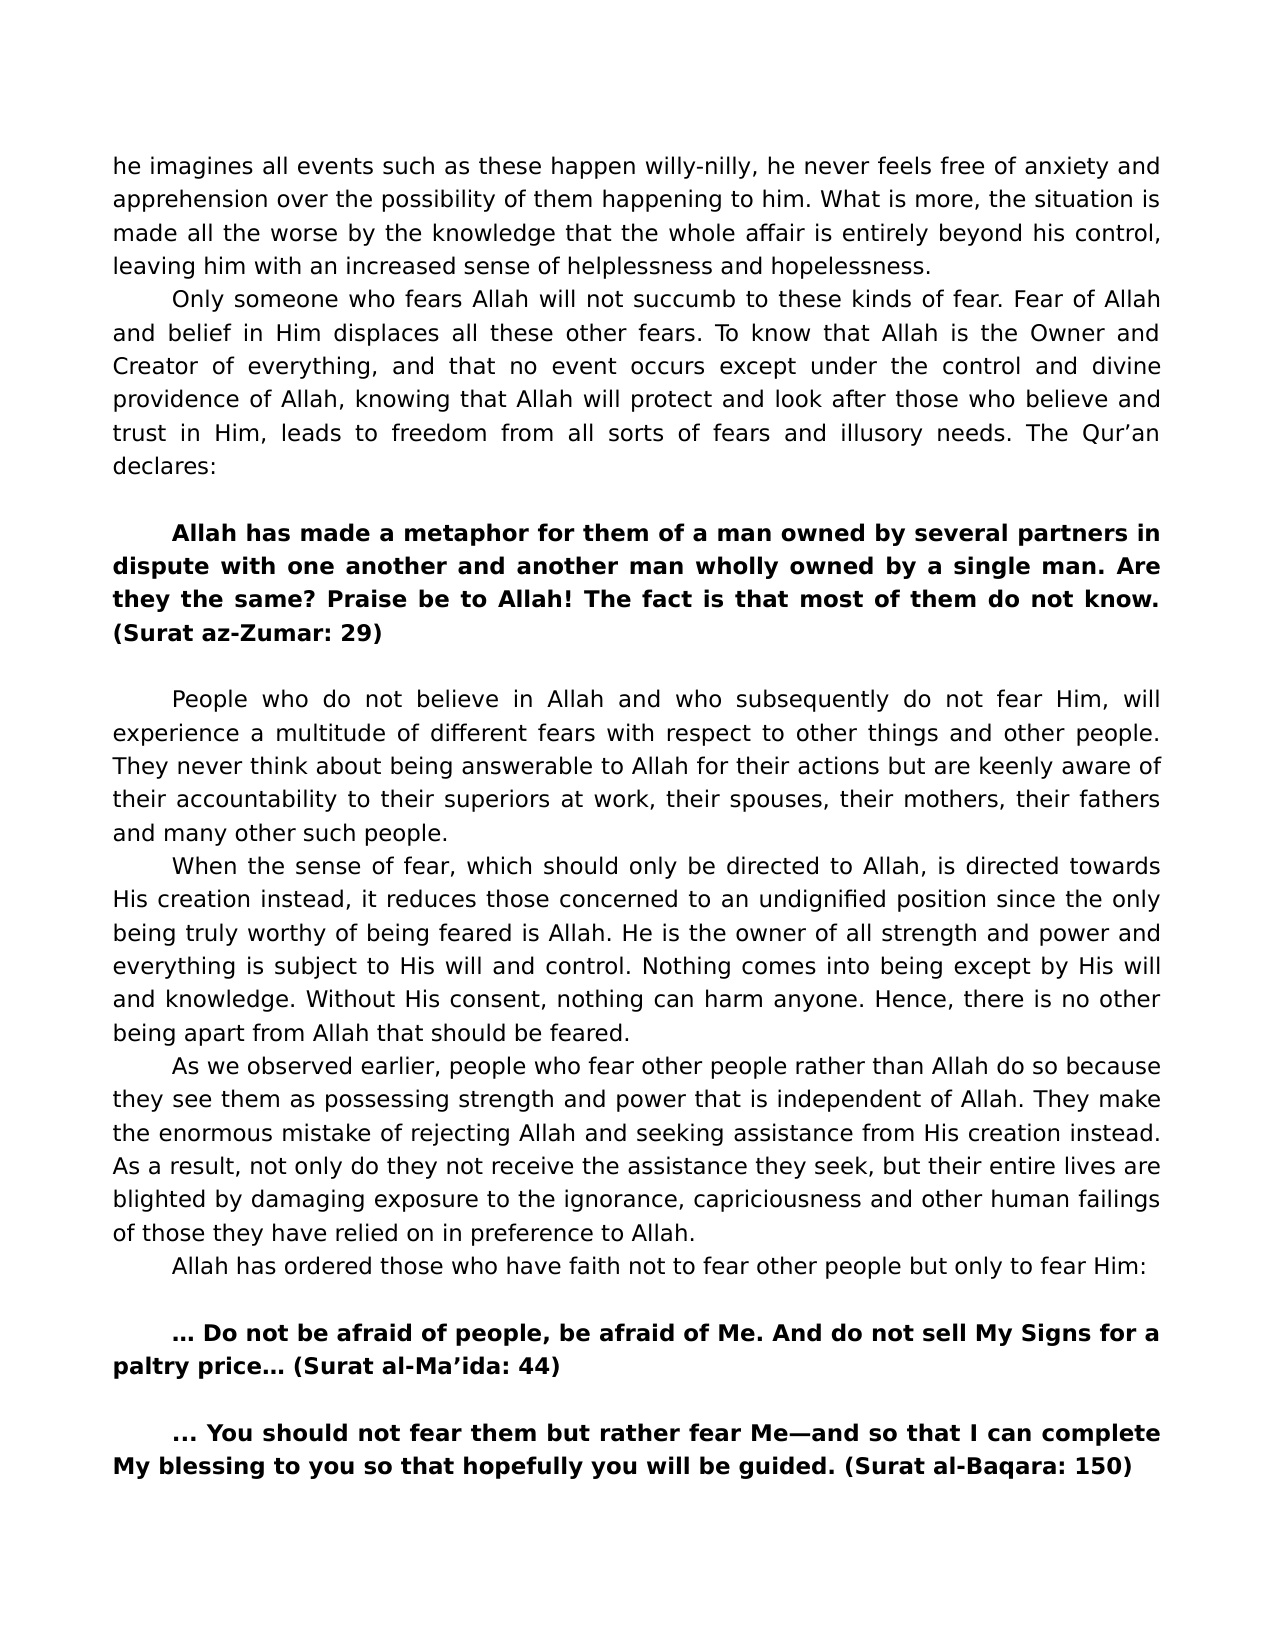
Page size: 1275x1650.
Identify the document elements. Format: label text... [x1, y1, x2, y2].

text As we observed earlier, people who fear other people rather than Allah do so because they see them as possessing strength and power that is independent of Allah. They make the enormous mistake of rejecting Allah and seeking assistance from His creation instead. As a result, not only do they not receive the assistance they seek, but their entire lives are blighted by damaging exposure to the ignorance, capriciousness and other human failings of those they have relied on in preference to Allah. [112, 1048, 1162, 1248]
text When the sense of fear, which should only be directed to Allah, is directed towards His creation instead, it reduces those concerned to an undignified position since the only being truly worthy of being feared is Allah. He is the owner of all strength and power and everything is subject to His will and control. Nothing comes into being except by His will and knowledge. Without His consent, nothing can harm anyone. Hence, there is no other being apart from Allah that should be feared. [112, 848, 1162, 1048]
text he imagines all events such as these happen willy-nilly, he never feels free of anxiety and apprehension over the possibility of them happening to him. What is more, the situation is made all the worse by the knowledge that the whole affair is entirely beyond his control, leaving him with an increased sense of helplessness and hopelessness. [112, 148, 1162, 281]
text Allah has made a metaphor for them of a man owned by several partners in dispute with one another and another man wholly owned by a single man. Are they the same? Praise be to Allah! The fact is that most of them do not know. (Surat az-Zumar: 29) [112, 514, 1162, 648]
text People who do not believe in Allah and who subsequently do not fear Him, will experience a multitude of different fears with respect to other things and other people. They never think about being answerable to Allah for their actions but are keenly aware of their accountability to their superiors at work, their spouses, their mothers, their fathers and many other such people. [112, 681, 1162, 848]
text Allah has ordered those who have faith not to fear other people but only to fear Him: [112, 1248, 1162, 1281]
text Only someone who fears Allah will not succumb to these kinds of fear. Fear of Allah and belief in Him displaces all these other fears. To know that Allah is the Owner and Creator of everything, and that no event occurs except under the control and divine providence of Allah, knowing that Allah will protect and look after those who believe and trust in Him, leads to freedom from all sorts of fears and illusory needs. The Qur’an declares: [112, 281, 1162, 481]
text ... You should not fear them but rather fear Me—and so that I can complete My blessing to you so that hopefully you will be guided. (Surat al-Baqara: 150) [112, 1414, 1162, 1481]
text … Do not be afraid of people, be afraid of Me. And do not sell My Signs for a paltry price… (Surat al-Ma’ida: 44) [112, 1314, 1162, 1381]
